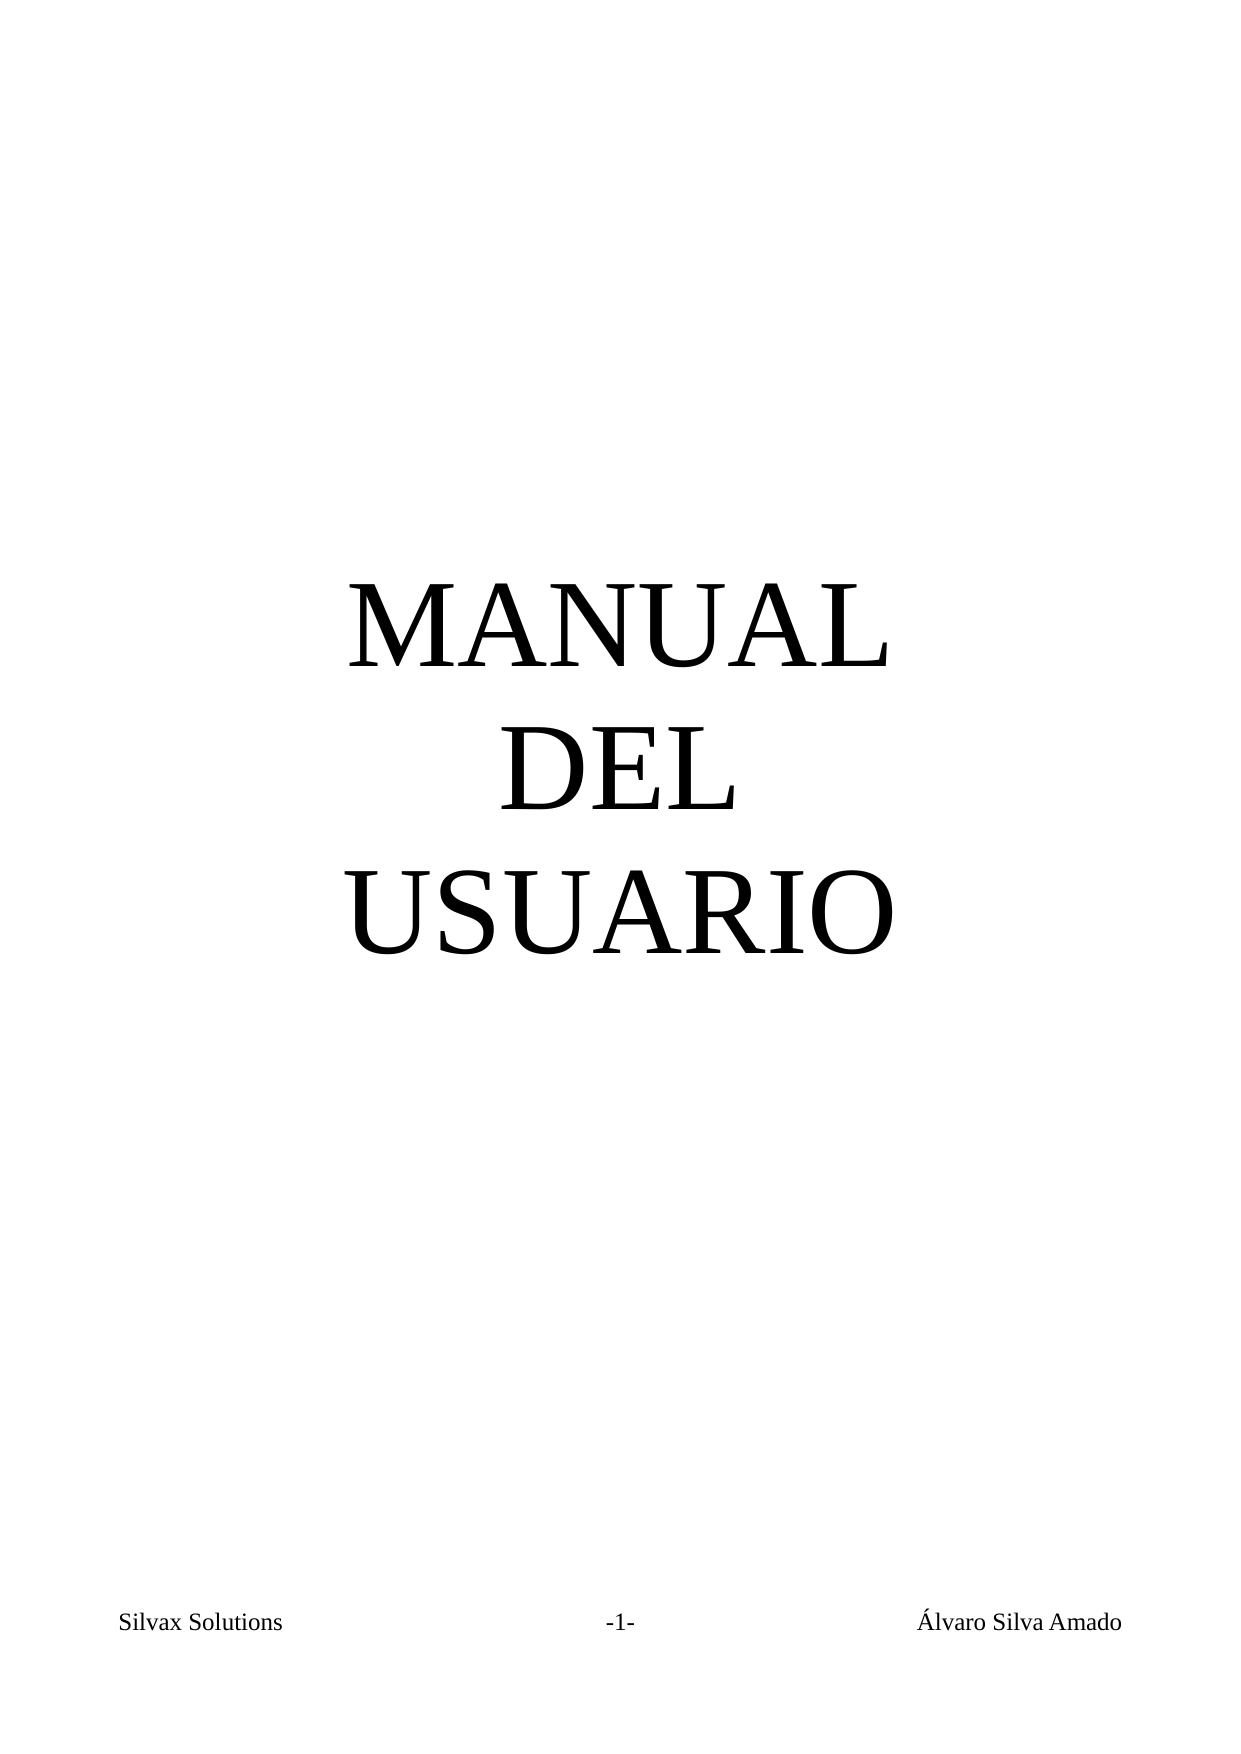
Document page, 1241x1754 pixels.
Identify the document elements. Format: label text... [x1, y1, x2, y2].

text DEL [118, 693, 1122, 837]
text MANUAL [118, 549, 1122, 693]
text USUARIO [118, 837, 1122, 981]
